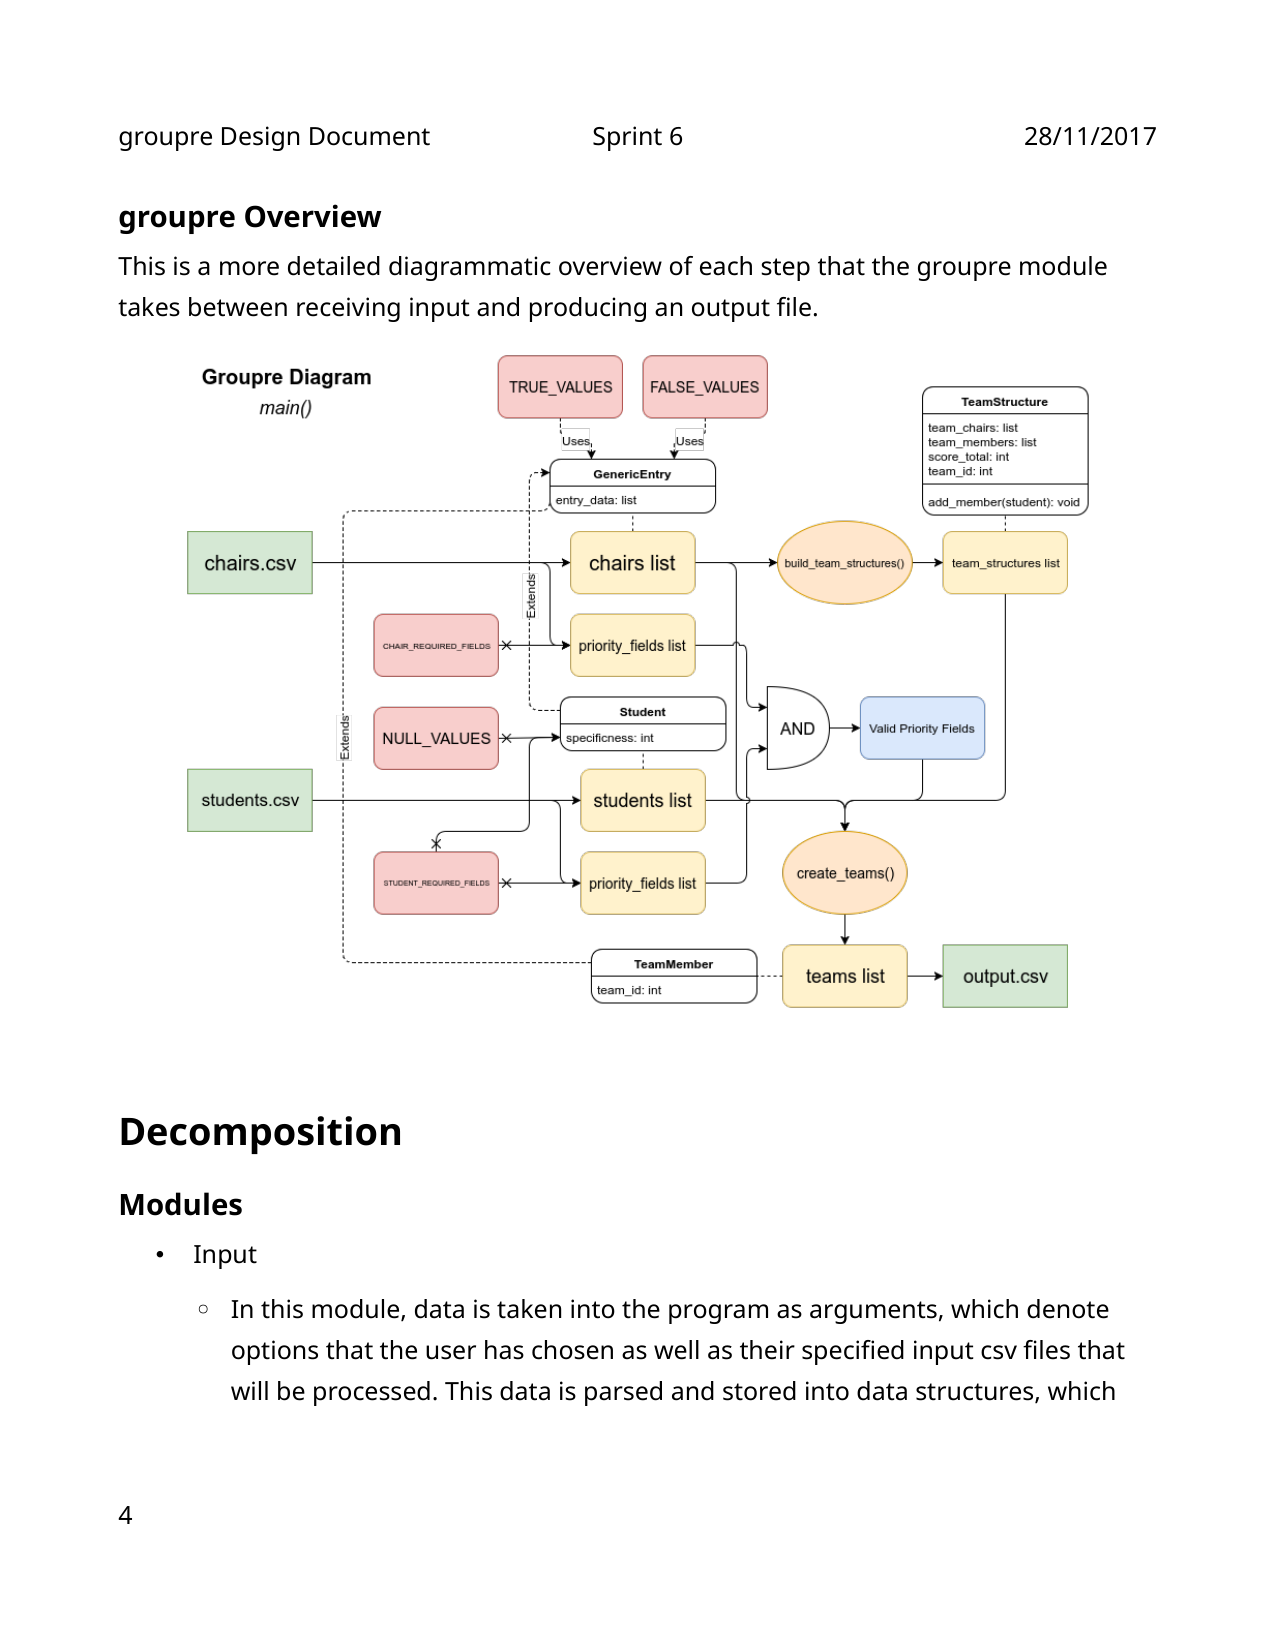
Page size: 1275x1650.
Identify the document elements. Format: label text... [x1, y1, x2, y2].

subtitle groupre Overview [118, 196, 1157, 236]
subtitle Decomposition [118, 1105, 1157, 1157]
list In this module, data is taken into the program as arguments, which denote options that the user has chosen as well as their specified input csv files that will be processed. This data is parsed and stored into data structures, which [193, 1292, 1157, 1407]
list Input [156, 1236, 1157, 1270]
subtitle Modules [118, 1184, 1157, 1224]
picture [177, 345, 1098, 1018]
text This is a more detailed diagrammatic overview of each step that the groupre module takes between receiving input and producing an output file. [118, 249, 1157, 324]
